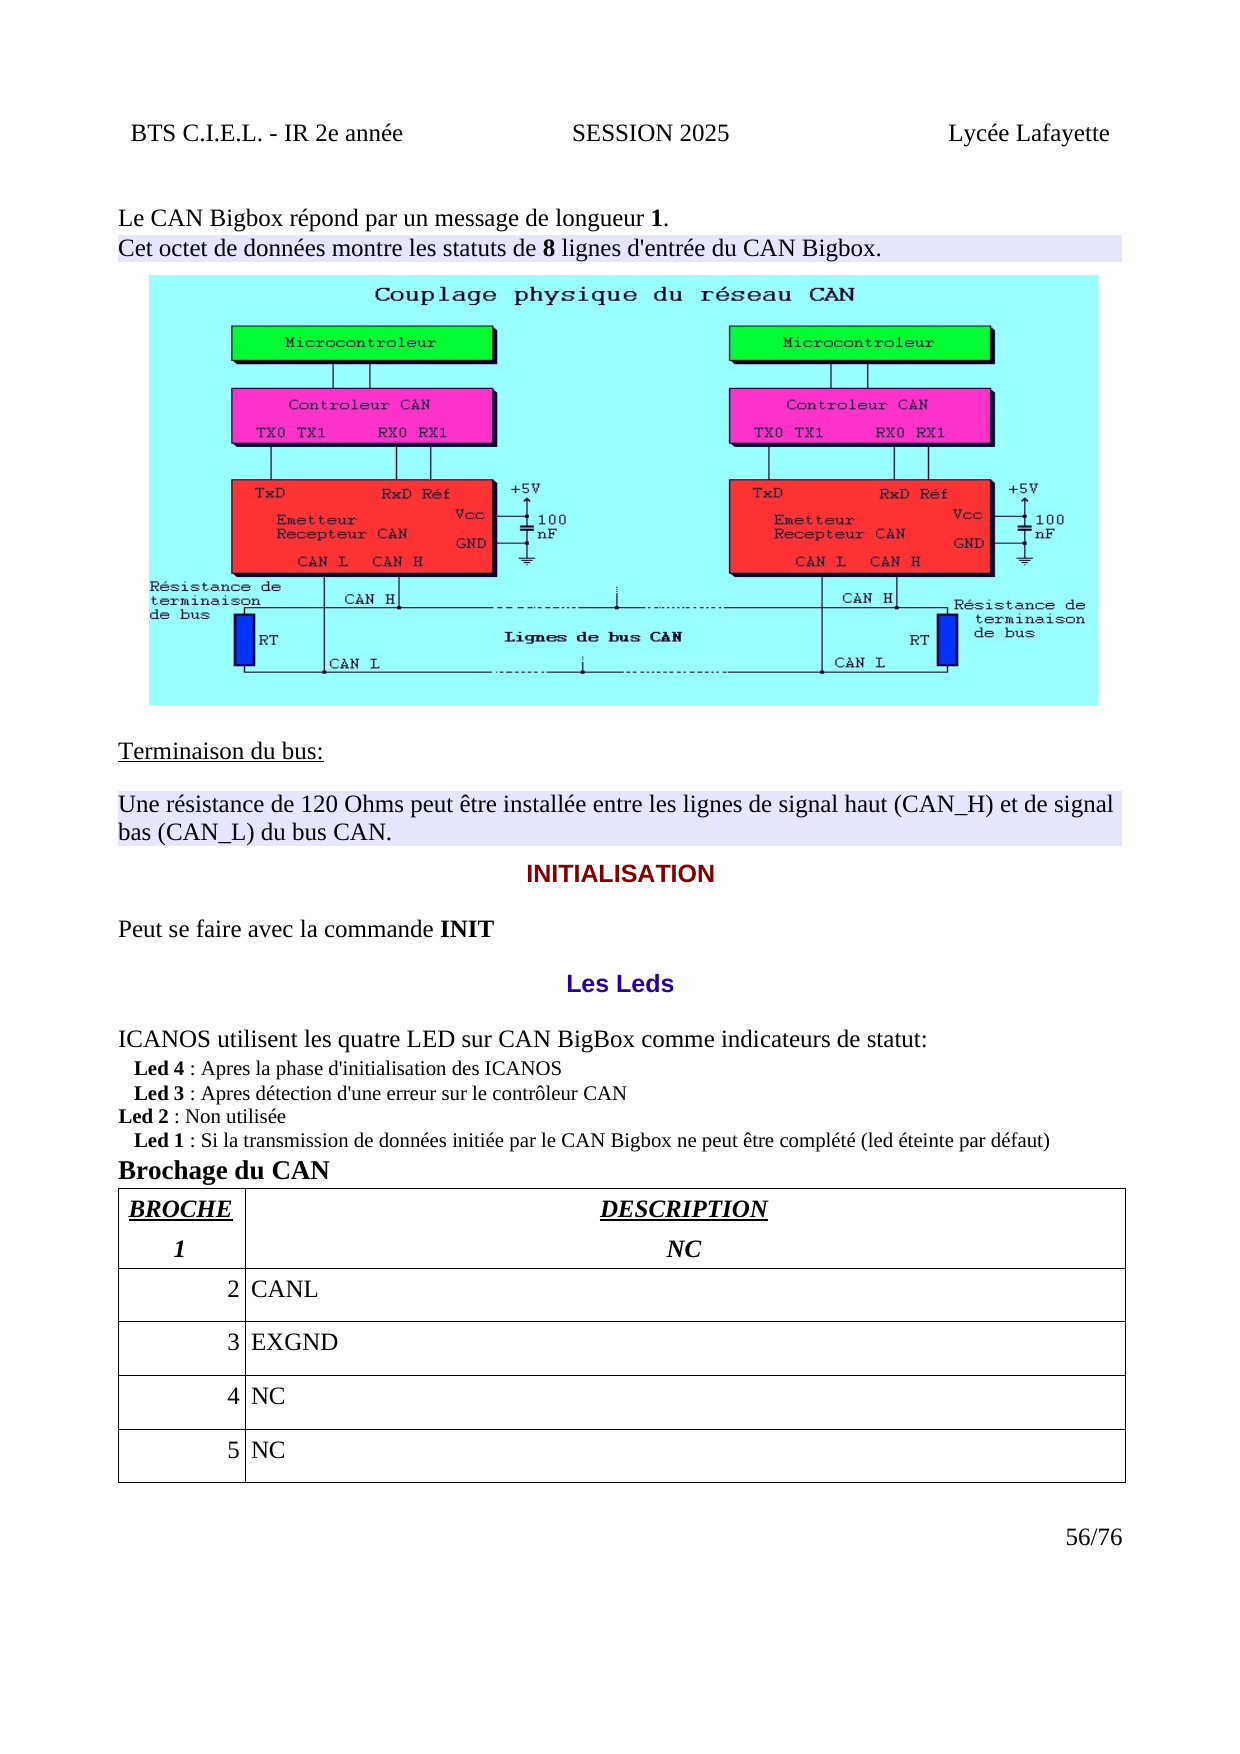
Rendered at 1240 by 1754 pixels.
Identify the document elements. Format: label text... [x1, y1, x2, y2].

subtitle INITIALISATION [119, 858, 1122, 887]
table_cell 2 [119, 1269, 245, 1321]
table_cell 5 [119, 1430, 245, 1482]
subtitle Brochage du CAN [118, 1154, 1122, 1185]
picture [149, 275, 1099, 705]
table_header Led 4 : Apres la phase d'initialisation des ICANOS Led 3 : Apres détection d'une erreur sur le contrôleur CAN Led 2 : Non utilisée Led 1 : Si la transmission de données initiée par le CAN Bigbox ne peut être complété (led éteinte par défaut) [118, 1056, 1122, 1154]
text Cet octet de données montre les statuts de 8 lignes d'entrée du CAN Bigbox. [118, 235, 1122, 262]
table_cell [466, 1322, 1125, 1375]
table_cell [466, 1376, 1125, 1428]
table_cell EXGND [246, 1322, 466, 1375]
table_cell [466, 1430, 1125, 1482]
text Le CAN Bigbox répond par un message de longueur 1. [118, 203, 1121, 232]
table_cell NC [246, 1376, 466, 1428]
text Les Leds [118, 969, 1122, 998]
table_cell 4 [119, 1376, 245, 1428]
table_cell [466, 1269, 1125, 1321]
table_cell 3 [119, 1322, 245, 1375]
text Terminaison du bus: [118, 736, 1122, 764]
table_cell NC [246, 1430, 466, 1482]
table_header [246, 1189, 466, 1267]
text ICANOS utilisent les quatre LED sur CAN BigBox comme indicateurs de statut: [118, 1024, 1121, 1053]
table_header BROCHE 1 [119, 1189, 245, 1267]
table_header DESCRIPTION NC [466, 1189, 1125, 1267]
table_cell CANL [246, 1269, 466, 1321]
text Une résistance de 120 Ohms peut être installée entre les lignes de signal haut (CAN_H) et de signal bas (CAN_L) du bus CAN. [118, 791, 1122, 846]
text Peut se faire avec la commande INIT [118, 914, 1121, 942]
